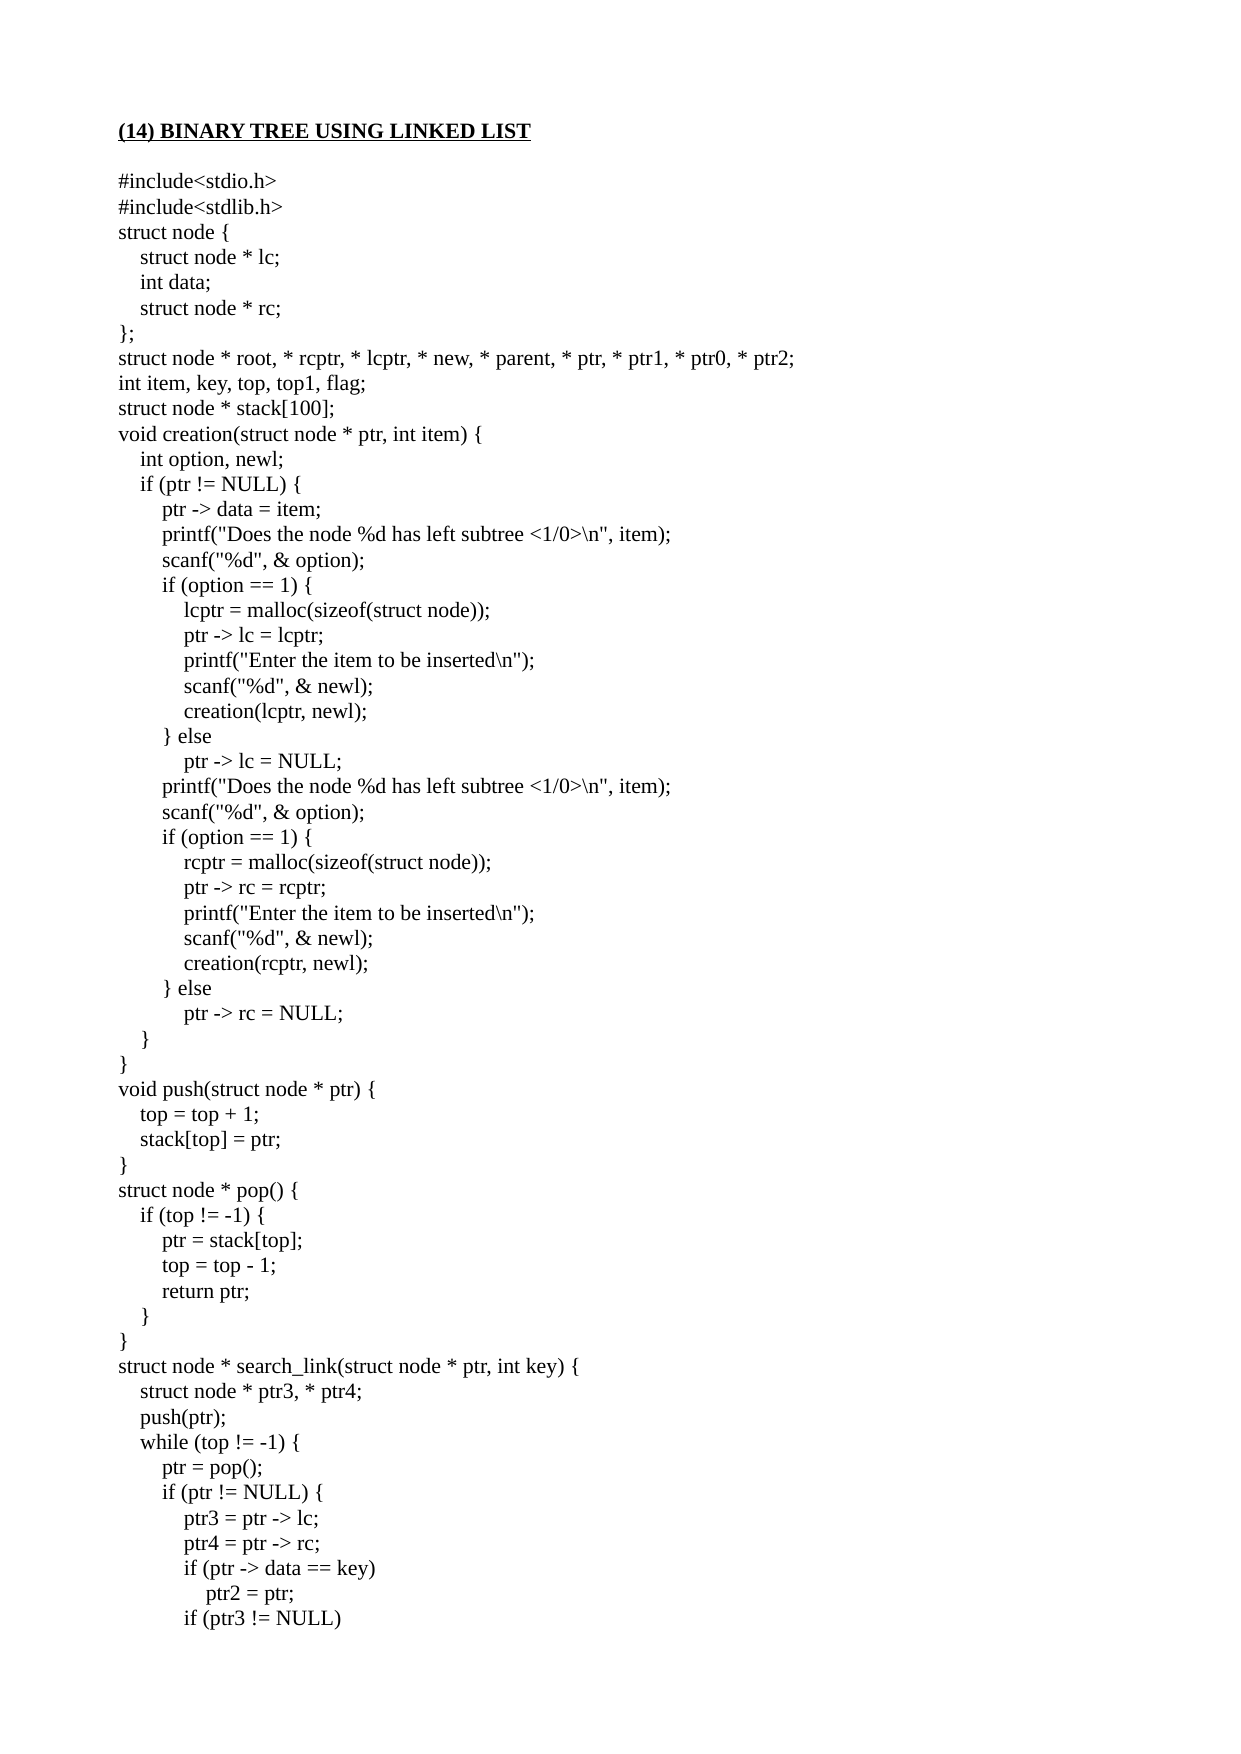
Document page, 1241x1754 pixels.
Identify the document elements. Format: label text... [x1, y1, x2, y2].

text ptr4 = ptr -> rc; [118, 1530, 1122, 1555]
text if (top != -1) { [118, 1202, 1122, 1227]
text printf("Does the node %d has left subtree <1/0>\n", item); [118, 521, 1122, 547]
text struct node * pop() { [118, 1177, 1122, 1202]
text int option, newl; [118, 446, 1122, 471]
text int item, key, top, top1, flag; [118, 370, 1122, 395]
text void creation(struct node * ptr, int item) { [118, 421, 1122, 446]
text struct node * lc; [118, 244, 1122, 269]
text } [118, 1026, 1122, 1051]
text ptr -> lc = NULL; [118, 748, 1122, 773]
text #include<stdlib.h> [118, 194, 1122, 219]
text ptr = stack[top]; [118, 1227, 1122, 1252]
text if (ptr -> data == key) [118, 1555, 1122, 1580]
text if (ptr != NULL) { [118, 471, 1122, 496]
text void push(struct node * ptr) { [118, 1076, 1122, 1101]
text creation(rcptr, newl); [118, 950, 1122, 975]
text scanf("%d", & newl); [118, 925, 1122, 950]
text (14) BINARY TREE USING LINKED LIST [118, 118, 1122, 143]
text struct node * ptr3, * ptr4; [118, 1378, 1122, 1404]
text if (ptr3 != NULL) [118, 1605, 1122, 1631]
text top = top + 1; [118, 1101, 1122, 1126]
text printf("Enter the item to be inserted\n"); [118, 647, 1122, 673]
text struct node { [118, 219, 1122, 244]
text struct node * rc; [118, 294, 1122, 320]
text ptr -> lc = lcptr; [118, 622, 1122, 647]
text ptr -> rc = rcptr; [118, 874, 1122, 899]
text struct node * search_link(struct node * ptr, int key) { [118, 1353, 1122, 1378]
text } [118, 1303, 1122, 1328]
text #include<stdio.h> [118, 168, 1122, 194]
text ptr2 = ptr; [118, 1580, 1122, 1605]
text ptr -> data = item; [118, 496, 1122, 521]
text top = top - 1; [118, 1252, 1122, 1278]
text } [118, 1328, 1122, 1353]
text scanf("%d", & option); [118, 547, 1122, 572]
text printf("Does the node %d has left subtree <1/0>\n", item); [118, 773, 1122, 799]
text ptr3 = ptr -> lc; [118, 1504, 1122, 1530]
text lcptr = malloc(sizeof(struct node)); [118, 597, 1122, 622]
text return ptr; [118, 1278, 1122, 1303]
text while (top != -1) { [118, 1429, 1122, 1454]
text ptr = pop(); [118, 1454, 1122, 1479]
text scanf("%d", & newl); [118, 673, 1122, 698]
text if (option == 1) { [118, 572, 1122, 597]
text int data; [118, 269, 1122, 294]
text } else [118, 975, 1122, 1000]
text rcptr = malloc(sizeof(struct node)); [118, 849, 1122, 874]
text }; [118, 320, 1122, 345]
text stack[top] = ptr; [118, 1126, 1122, 1152]
text printf("Enter the item to be inserted\n"); [118, 899, 1122, 925]
text scanf("%d", & option); [118, 799, 1122, 824]
text if (option == 1) { [118, 824, 1122, 849]
text push(ptr); [118, 1404, 1122, 1429]
text struct node * root, * rcptr, * lcptr, * new, * parent, * ptr, * ptr1, * ptr0, * ptr2; [118, 345, 1122, 370]
text ptr -> rc = NULL; [118, 1000, 1122, 1026]
text if (ptr != NULL) { [118, 1479, 1122, 1504]
text creation(lcptr, newl); [118, 698, 1122, 723]
text } else [118, 723, 1122, 748]
text } [118, 1051, 1122, 1076]
text } [118, 1152, 1122, 1177]
text struct node * stack[100]; [118, 395, 1122, 421]
